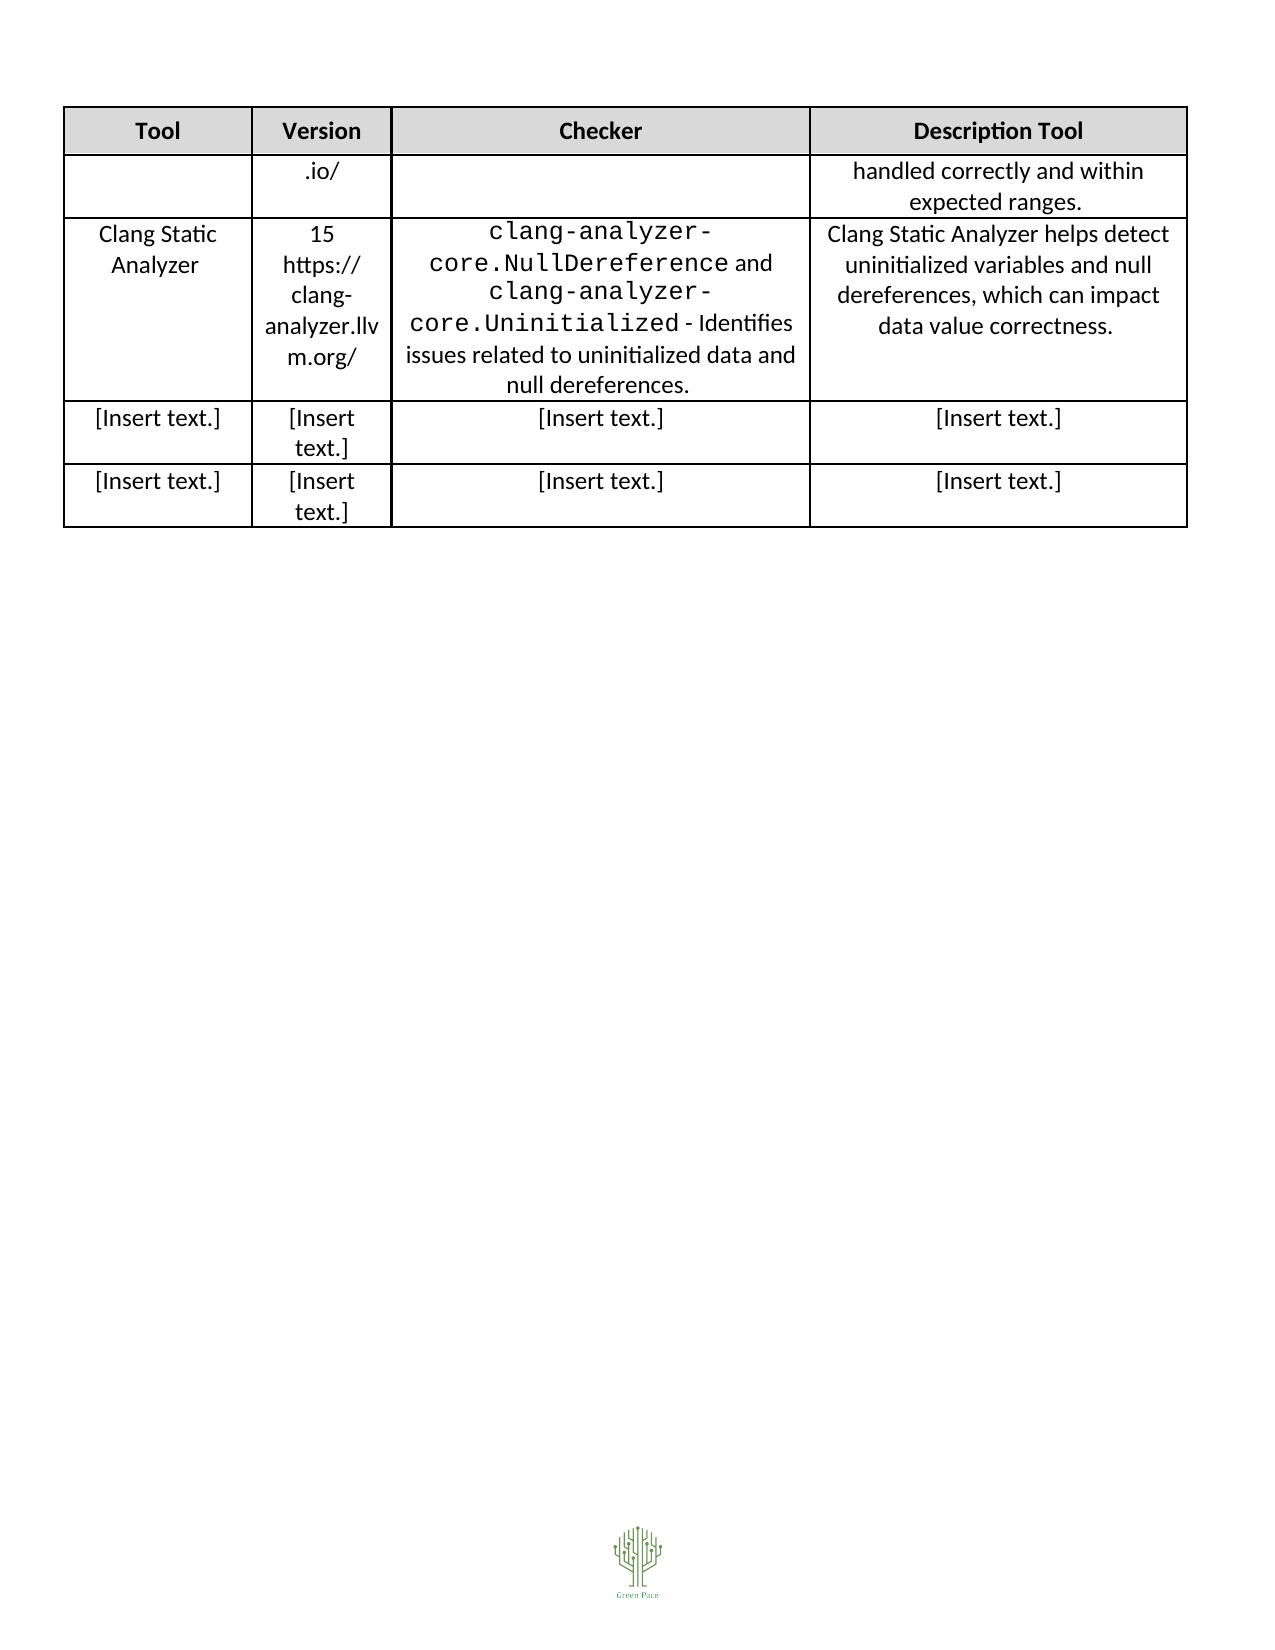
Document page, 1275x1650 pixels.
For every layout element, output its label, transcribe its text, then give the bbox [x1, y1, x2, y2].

picture [605, 1521, 670, 1606]
table_cell .io/ [253, 156, 390, 217]
table_header Description Tool [811, 108, 1186, 153]
table_cell Clang Static Analyzer [65, 219, 251, 400]
table_header Tool [65, 108, 251, 153]
table_cell [Insert text.] [253, 465, 390, 526]
table_cell handled correctly and within expected ranges. [811, 156, 1186, 217]
table_cell [Insert text.] [393, 465, 809, 526]
table_cell [Insert text.] [393, 402, 809, 463]
table_header Version [253, 108, 390, 153]
table_cell Clang Static Analyzer helps detect uninitialized variables and null dereferences, which can impact data value correctness. [811, 219, 1186, 400]
table_cell [393, 156, 809, 217]
table_cell 15 https://clang-analyzer.llvm.org/ [253, 219, 390, 400]
table_cell [65, 156, 251, 217]
table_cell [Insert text.] [65, 465, 251, 526]
table_cell [Insert text.] [811, 402, 1186, 463]
table_header Checker [393, 108, 809, 153]
table_cell [Insert text.] [253, 402, 390, 463]
table_cell [Insert text.] [811, 465, 1186, 526]
table_cell [Insert text.] [65, 402, 251, 463]
table_cell clang-analyzer-core.NullDereference and clang-analyzer-core.Uninitialized - Identifies issues related to uninitialized data and null dereferences. [393, 219, 809, 400]
